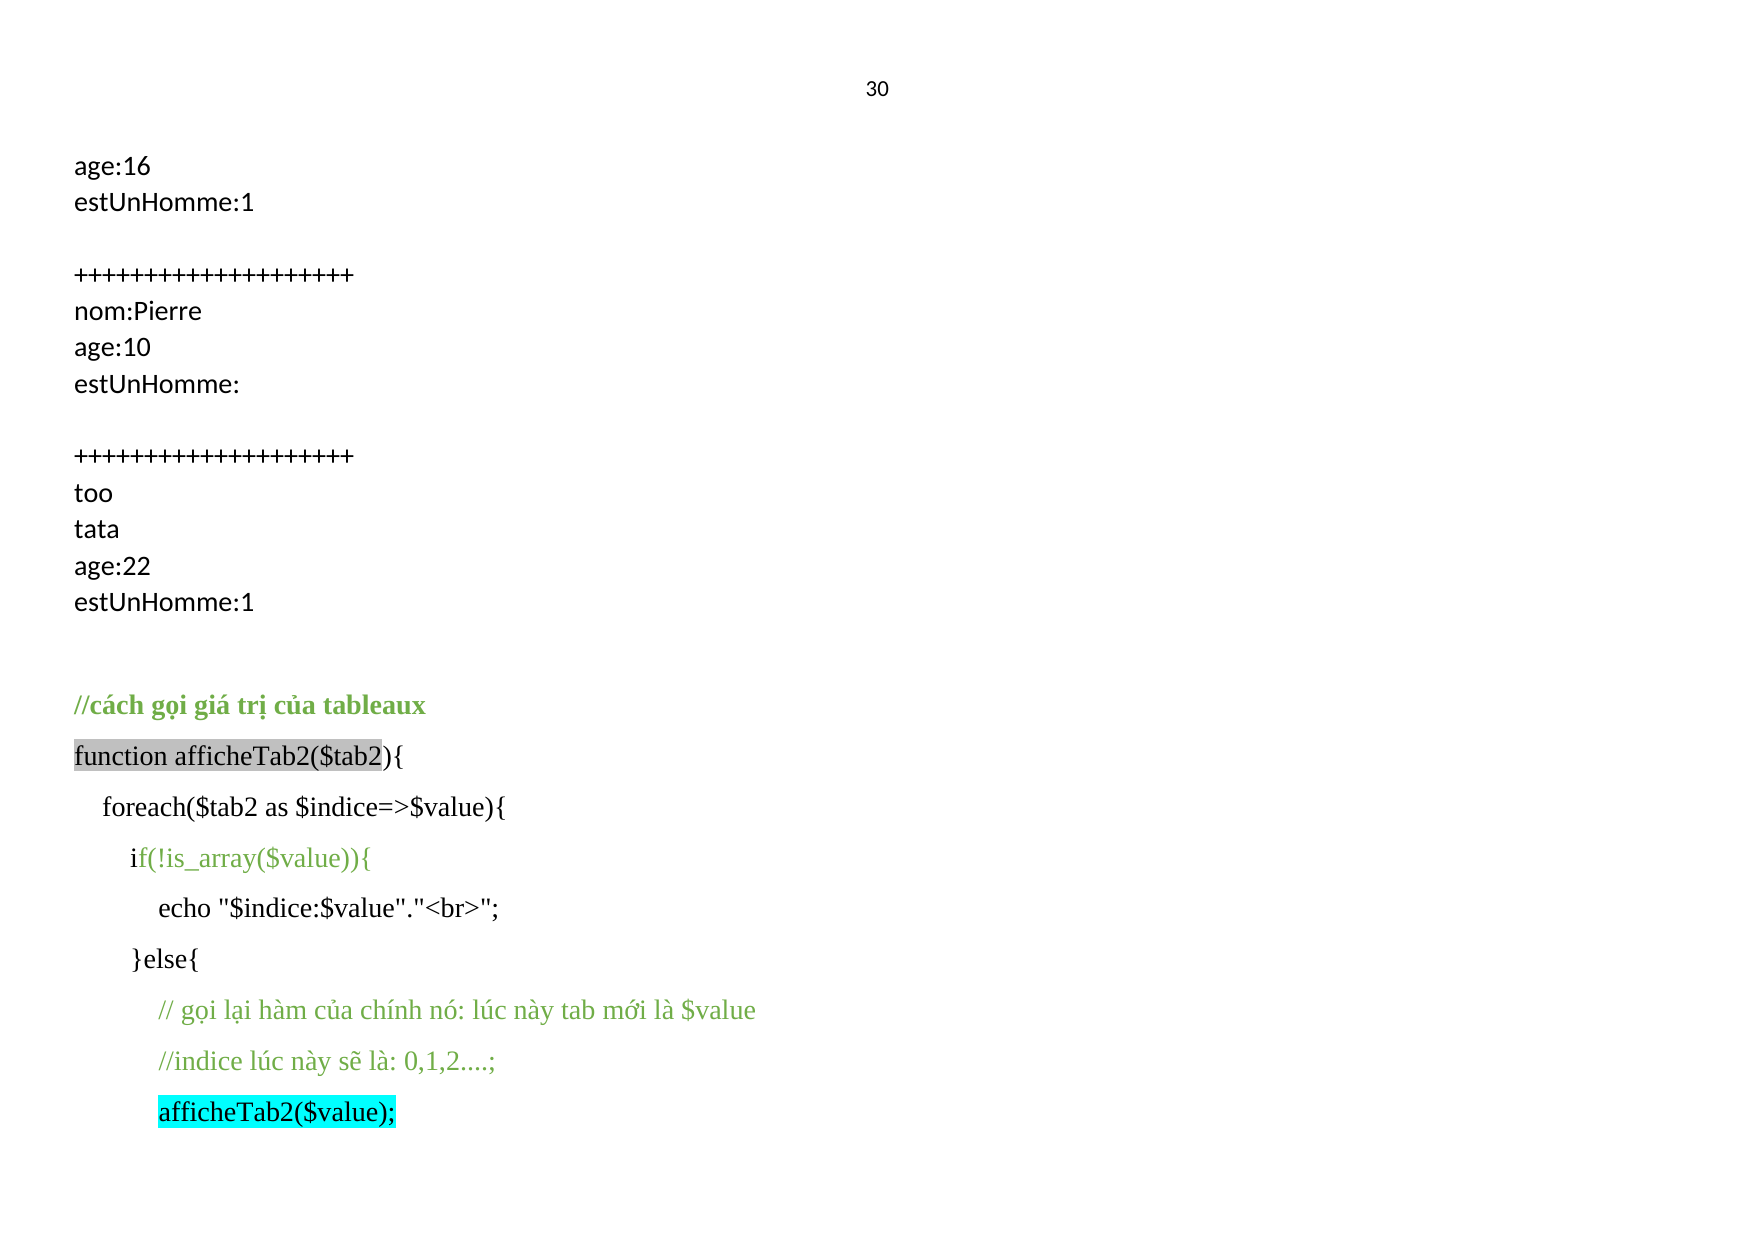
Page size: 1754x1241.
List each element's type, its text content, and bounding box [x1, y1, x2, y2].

text }else{ [74, 942, 1680, 975]
text //indice lúc này sẽ là: 0,1,2....; [74, 1044, 1680, 1077]
text echo "$indice:$value"."<br>"; [74, 892, 1680, 924]
text //cách gọi giá trị của tableaux [74, 688, 1680, 720]
text afficheTab2($value); [74, 1095, 1680, 1128]
text // gọi lại hàm của chính nó: lúc này tab mới là $value [74, 993, 1680, 1026]
text foreach($tab2 as $indice=>$value){ [74, 790, 1680, 822]
text age:16 estUnHomme:1 ++++++++++++++++++++ nom:Pierre age:10 estUnHomme: ++++++++++++++++++++ too tata age:22 estUnHomme:1 [74, 148, 1680, 618]
text if(!is_array($value)){ [74, 841, 1680, 873]
text function afficheTab2($tab2){ [74, 739, 1680, 771]
